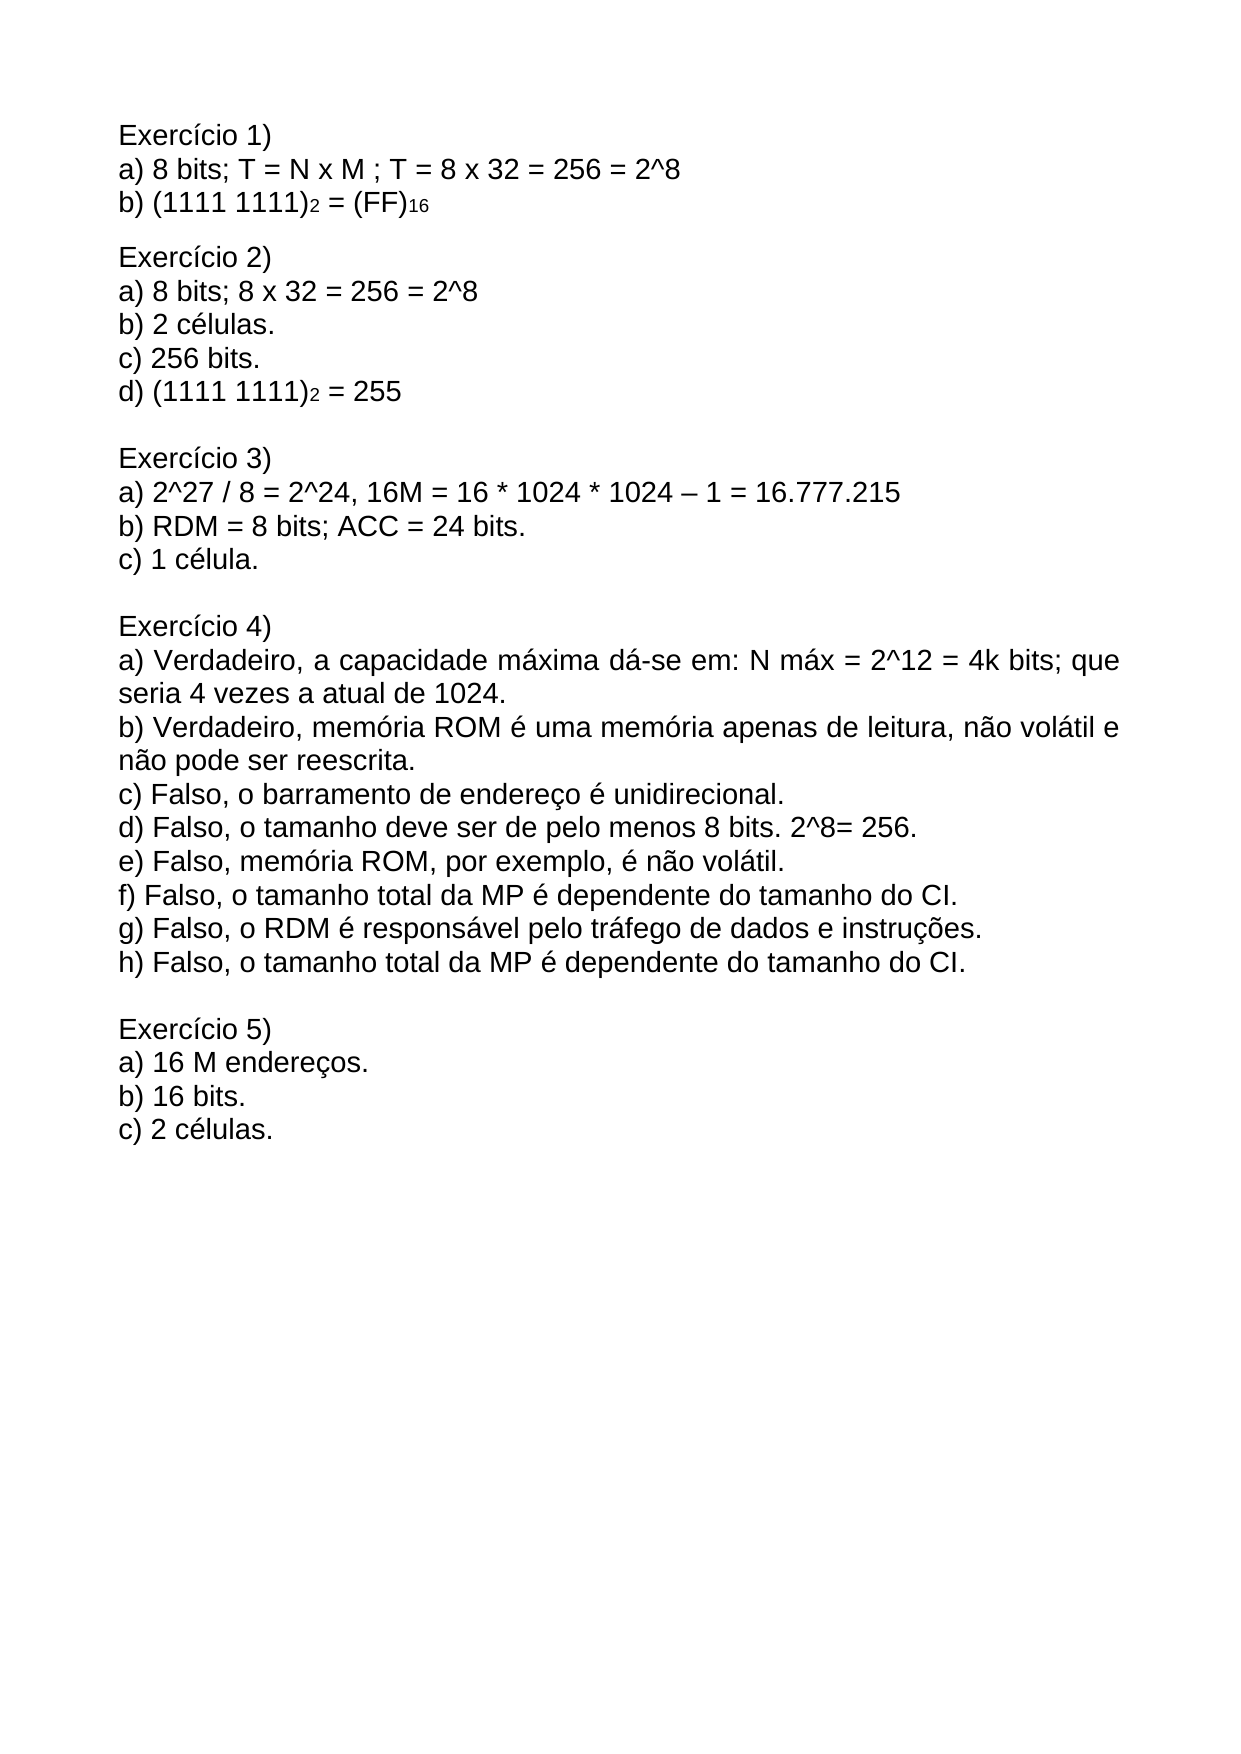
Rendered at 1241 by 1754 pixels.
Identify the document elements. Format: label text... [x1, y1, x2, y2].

text a) 16 M endereços. [118, 1045, 1122, 1079]
text Exercício 5) [118, 1012, 1122, 1045]
text b) 16 bits. [118, 1079, 1122, 1112]
text a) 8 bits; 8 x 32 = 256 = 2^8 [118, 274, 1122, 307]
text b) Verdadeiro, memória ROM é uma memória apenas de leitura, não volátil e não pode ser reescrita. [118, 710, 1122, 777]
text c) 2 células. [118, 1112, 1122, 1146]
text c) 1 célula. [118, 542, 1122, 576]
text a) Verdadeiro, a capacidade máxima dá-se em: N máx = 2^12 = 4k bits; que seria 4 vezes a atual de 1024. [118, 643, 1122, 710]
text c) Falso, o barramento de endereço é unidirecional. [118, 777, 1122, 811]
text Exercício 4) [118, 609, 1122, 643]
text a) 8 bits; T = N x M ; T = 8 x 32 = 256 = 2^8 [118, 152, 1122, 185]
text b) (1111 1111)2 = (FF)16 [118, 185, 1122, 219]
text b) RDM = 8 bits; ACC = 24 bits. [118, 509, 1122, 542]
text d) (1111 1111)2 = 255 [118, 374, 1122, 408]
text Exercício 3) [118, 442, 1122, 475]
text d) Falso, o tamanho deve ser de pelo menos 8 bits. 2^8= 256. [118, 811, 1122, 844]
text Exercício 2) [118, 240, 1122, 274]
text f) Falso, o tamanho total da MP é dependente do tamanho do CI. [118, 878, 1122, 911]
text Exercício 1) [118, 118, 1122, 152]
text b) 2 células. [118, 307, 1122, 341]
text c) 256 bits. [118, 341, 1122, 374]
text a) 2^27 / 8 = 2^24, 16M = 16 * 1024 * 1024 – 1 = 16.777.215 [118, 475, 1122, 509]
text h) Falso, o tamanho total da MP é dependente do tamanho do CI. [118, 945, 1122, 978]
text g) Falso, o RDM é responsável pelo tráfego de dados e instruções. [118, 911, 1122, 945]
text e) Falso, memória ROM, por exemplo, é não volátil. [118, 844, 1122, 878]
